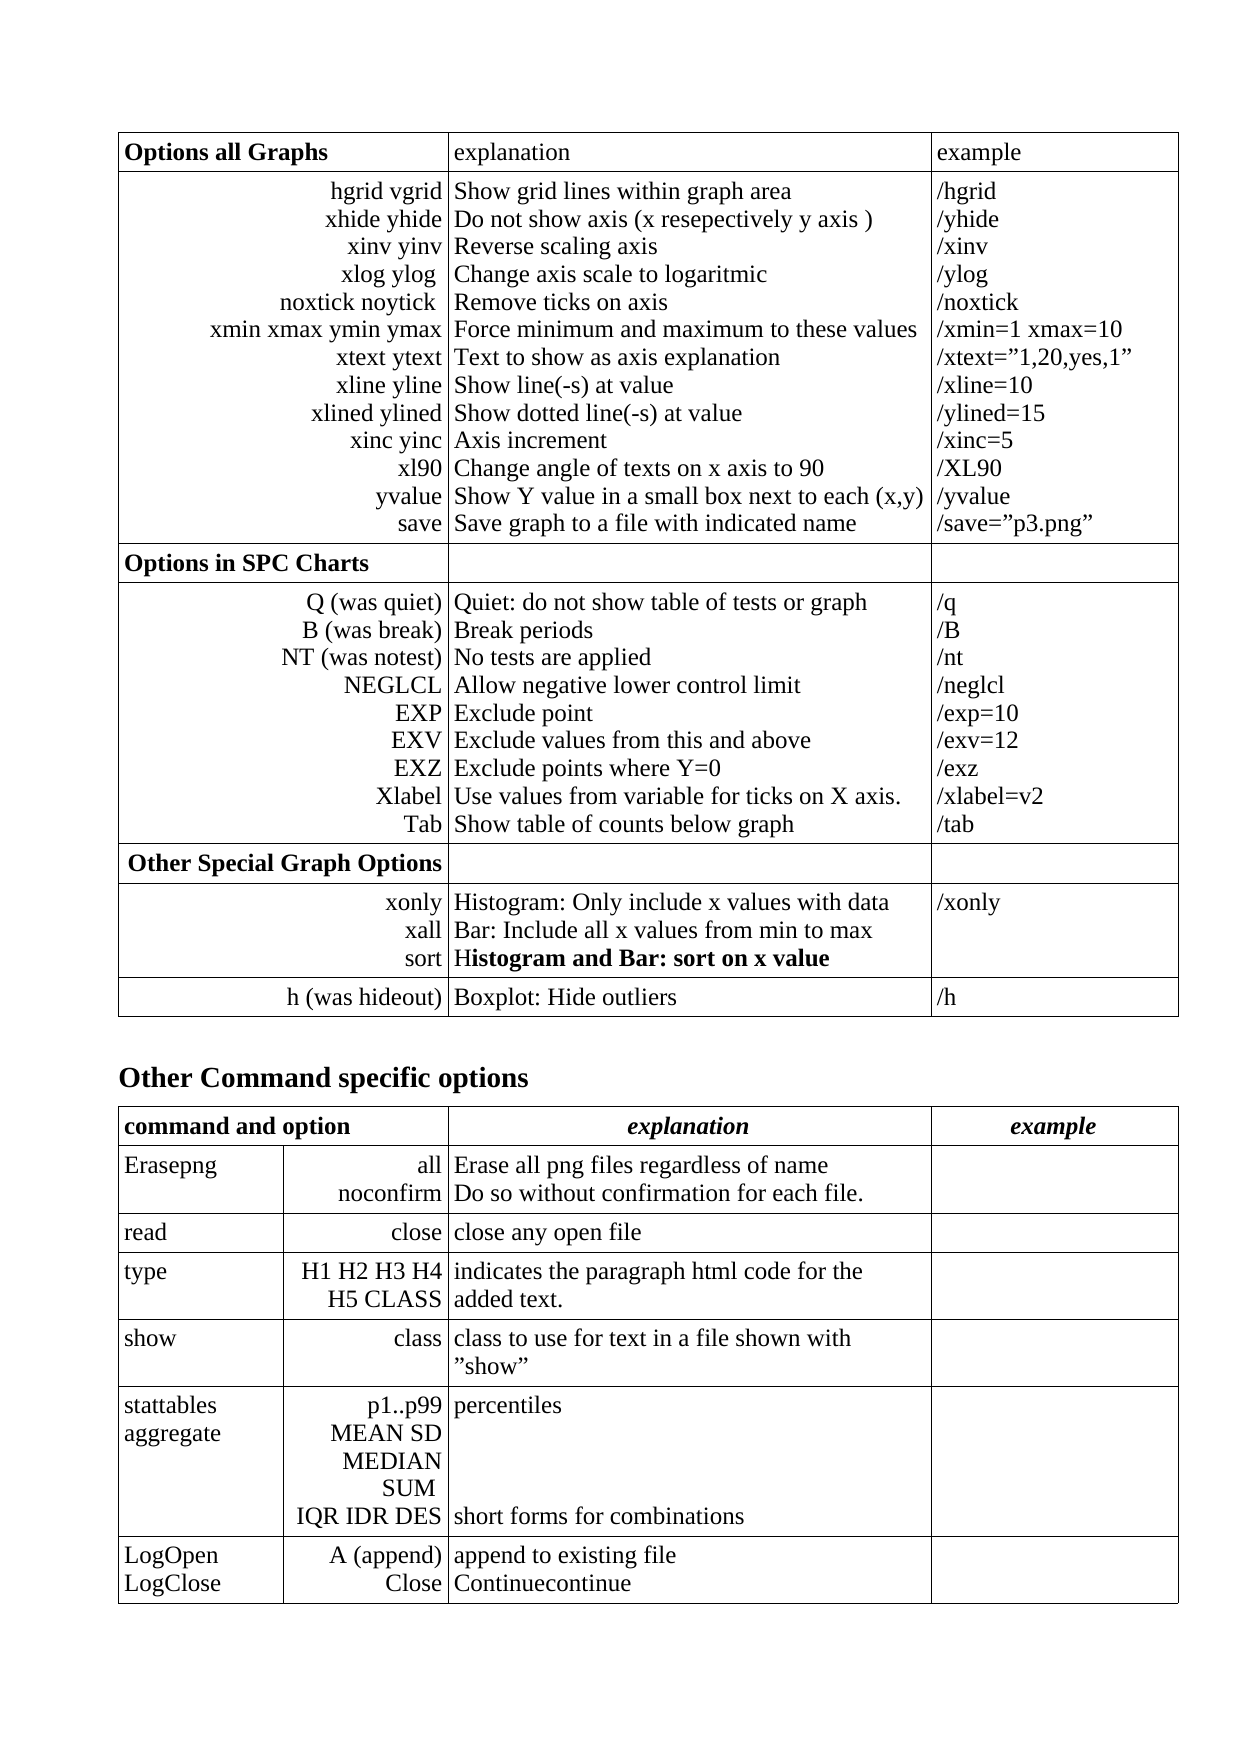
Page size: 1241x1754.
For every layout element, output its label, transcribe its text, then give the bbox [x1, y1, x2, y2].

table_cell Q (was quiet) B (was break) NT (was notest) NEGLCL EXP EXV EXZ Xlabel Tab [119, 583, 448, 843]
table_cell [449, 544, 931, 582]
table_cell [932, 1253, 1178, 1319]
table_cell Erase all png files regardless of name Do so without confirmation for each file. [449, 1146, 931, 1212]
table_cell Options in SPC Charts [119, 544, 448, 582]
table_cell stattables aggregate [119, 1387, 283, 1536]
table_cell all noconfirm [284, 1146, 448, 1212]
table_cell class to use for text in a file shown with ”show” [449, 1320, 931, 1386]
table_cell LogOpen LogClose [119, 1537, 283, 1603]
table_header example [932, 133, 1178, 171]
table_cell [932, 1320, 1178, 1386]
table_cell A (append) Close [284, 1537, 448, 1603]
table_cell [932, 844, 1178, 882]
table_cell indicates the paragraph html code for the added text. [449, 1253, 931, 1319]
table_cell p1..p99 MEAN SD MEDIAN SUM IQR IDR DES [284, 1387, 448, 1536]
table_cell /h [932, 978, 1178, 1016]
table_cell Other Special Graph Options [119, 844, 448, 882]
table_cell Show grid lines within graph area Do not show axis (x resepectively y axis ) Reverse scaling axis Change axis scale to logaritmic Remove ticks on axis Force minimum and maximum to these values Text to show as axis explanation Show line(-s) at value Show dotted line(-s) at value Axis increment Change angle of texts on x axis to 90 Show Y value in a small box next to each (x,y) Save graph to a file with indicated name [449, 172, 931, 543]
table_cell close any open file [449, 1214, 931, 1252]
table_cell percentiles short forms for combinations [449, 1387, 931, 1536]
table_cell [932, 1537, 1178, 1603]
table_header example [932, 1107, 1178, 1145]
table_cell class [284, 1320, 448, 1386]
table_cell Erasepng [119, 1146, 283, 1212]
table_header explanation [449, 133, 931, 171]
table_cell h (was hideout) [119, 978, 448, 1016]
table_cell /q /B /nt /neglcl /exp=10 /exv=12 /exz /xlabel=v2 /tab [932, 583, 1178, 843]
table_cell xonly xall sort [119, 884, 448, 977]
table_cell [932, 544, 1178, 582]
table_cell hgrid vgrid xhide yhide xinv yinv xlog ylog noxtick noytick xmin xmax ymin ymax xtext ytext xline yline xlined ylined xinc yinc xl90 yvalue save [119, 172, 448, 543]
table_cell append to existing file Continuecontinue [449, 1537, 931, 1603]
table_cell /xonly [932, 884, 1178, 977]
table_cell close [284, 1214, 448, 1252]
table_header command and option [119, 1107, 448, 1145]
table_cell Boxplot: Hide outliers [449, 978, 931, 1016]
table_cell read [119, 1214, 283, 1252]
table_cell [449, 844, 931, 882]
table_cell [932, 1146, 1178, 1212]
table_cell show [119, 1320, 283, 1386]
table_cell H1 H2 H3 H4 H5 CLASS [284, 1253, 448, 1319]
table_cell type [119, 1253, 283, 1319]
table_cell [932, 1387, 1178, 1536]
table_cell Histogram: Only include x values with data Bar: Include all x values from min to max Histogram and Bar: sort on x value [449, 884, 931, 977]
table_header explanation [449, 1107, 931, 1145]
table_header Options all Graphs [119, 133, 448, 171]
table_cell [932, 1214, 1178, 1252]
table_cell /hgrid /yhide /xinv /ylog /noxtick /xmin=1 xmax=10 /xtext=”1,20,yes,1” /xline=10 /ylined=15 /xinc=5 /XL90 /yvalue /save=”p3.png” [932, 172, 1178, 543]
table_cell Quiet: do not show table of tests or graph Break periods No tests are applied Allow negative lower control limit Exclude point Exclude values from this and above Exclude points where Y=0 Use values from variable for ticks on X axis. Show table of counts below graph [449, 583, 931, 843]
text Other Command specific options [118, 1061, 1122, 1094]
